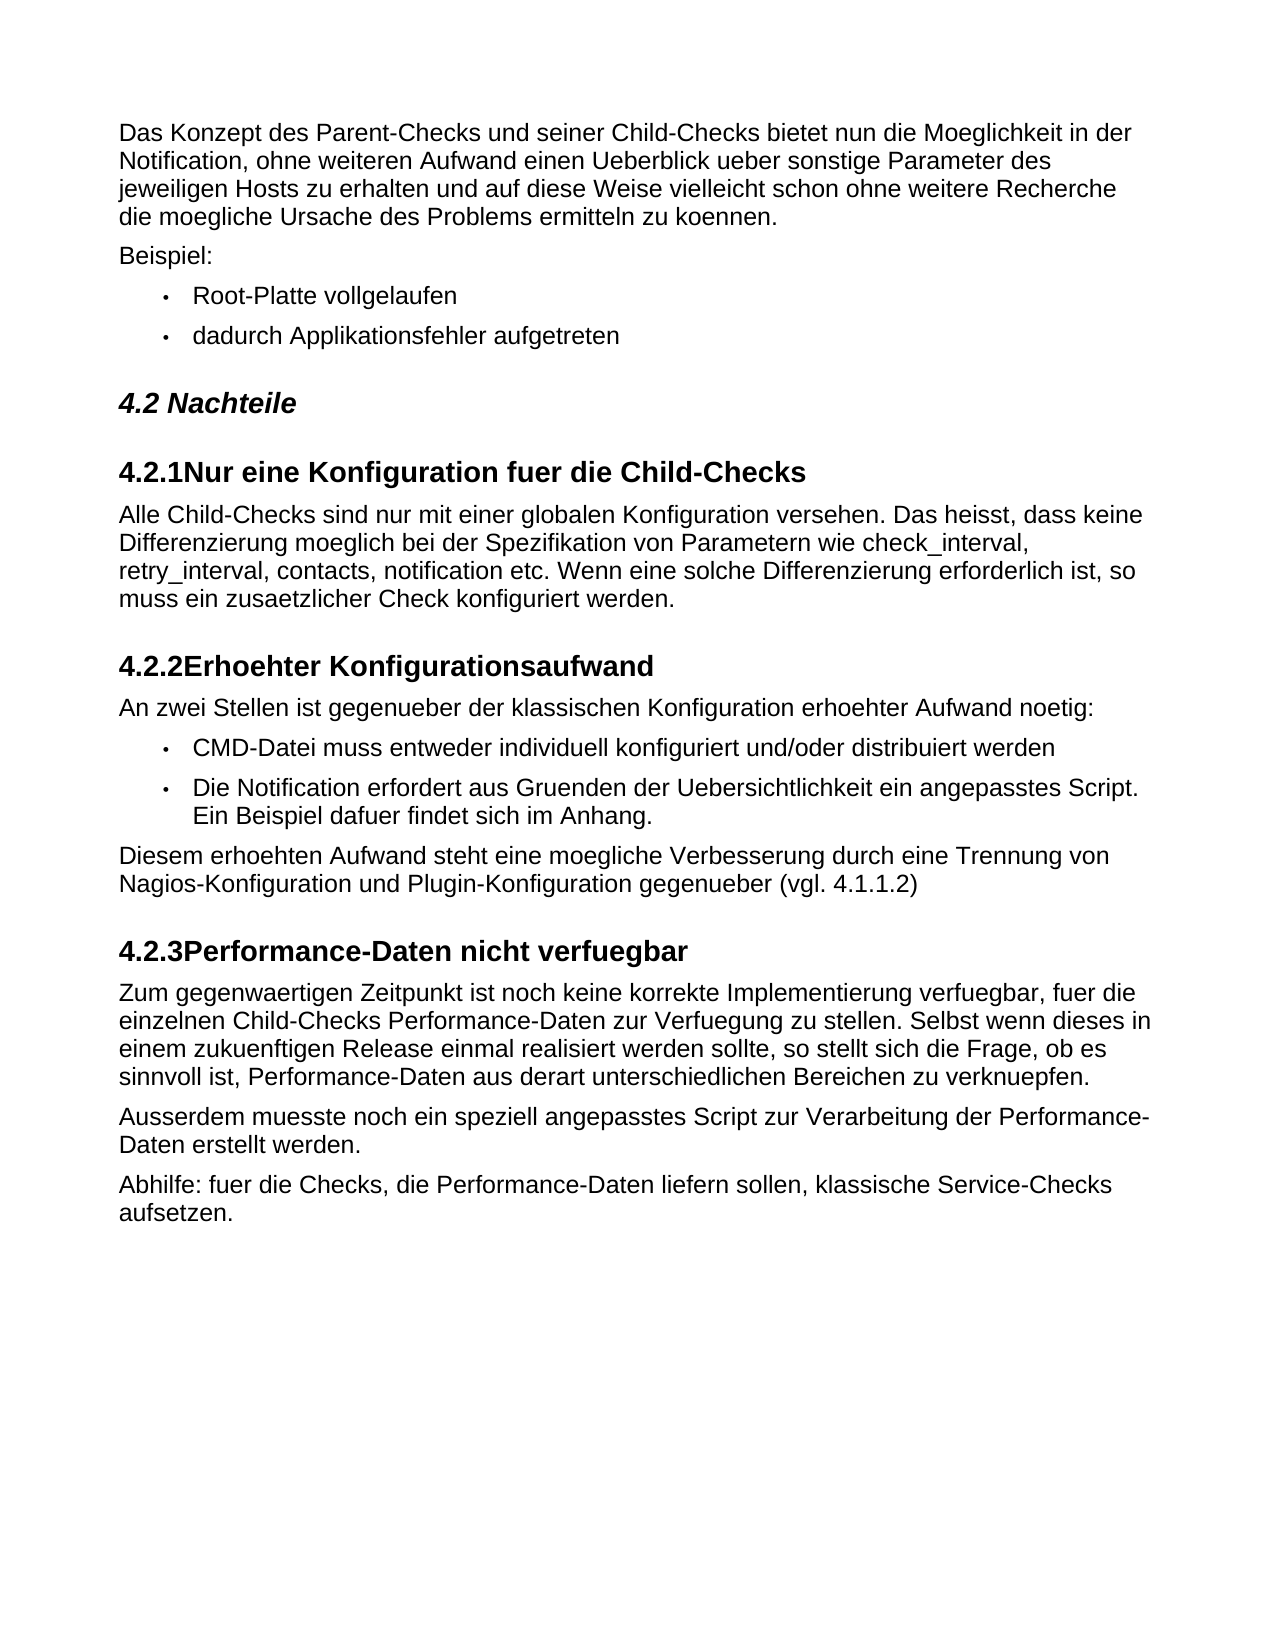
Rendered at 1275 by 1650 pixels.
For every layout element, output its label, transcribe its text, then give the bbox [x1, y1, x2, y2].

subtitle 4.2 Nachteile [118, 387, 1156, 419]
subtitle 4.2.1Nur eine Konfiguration fuer die Child-Checks [118, 456, 1156, 489]
text Das Konzept des Parent-Checks und seiner Child-Checks bietet nun die Moeglichkeit in der Notification, ohne weiteren Aufwand einen Ueberblick ueber sonstige Parameter des jeweiligen Hosts zu erhalten und auf diese Weise vielleicht schon ohne weitere Recherche die moegliche Ursache des Problems ermitteln zu koennen. [118, 118, 1156, 230]
text Diesem erhoehten Aufwand steht eine moegliche Verbesserung durch eine Trennung von Nagios-Konfiguration und Plugin-Konfiguration gegenueber (vgl. 4.1.1.2) [118, 842, 1156, 898]
text Ausserdem muesste noch ein speziell angepasstes Script zur Verarbeitung der Performance-Daten erstellt werden. [118, 1103, 1156, 1159]
text An zwei Stellen ist gegenueber der klassischen Konfiguration erhoehter Aufwand noetig: [118, 694, 1156, 722]
text Zum gegenwaertigen Zeitpunkt ist noch keine korrekte Implementierung verfuegbar, fuer die einzelnen Child-Checks Performance-Daten zur Verfuegung zu stellen. Selbst wenn dieses in einem zukuenftigen Release einmal realisiert werden sollte, so stellt sich die Frage, ob es sinnvoll ist, Performance-Daten aus derart unterschiedlichen Bereichen zu verknuepfen. [118, 979, 1156, 1091]
text Abhilfe: fuer die Checks, die Performance-Daten liefern sollen, klassische Service-Checks aufsetzen. [118, 1171, 1156, 1227]
text Alle Child-Checks sind nur mit einer globalen Konfiguration versehen. Das heisst, dass keine Differenzierung moeglich bei der Spezifikation von Parametern wie check_interval, retry_interval, contacts, notification etc. Wenn eine solche Differenzierung erforderlich ist, so muss ein zusaetzlicher Check konfiguriert werden. [118, 501, 1156, 613]
subtitle 4.2.3Performance-Daten nicht verfuegbar [118, 935, 1156, 967]
subtitle 4.2.2Erhoehter Konfigurationsaufwand [118, 650, 1156, 682]
list Die Notification erfordert aus Gruenden der Uebersichtlichkeit ein angepasstes Script. Ein Beispiel dafuer findet sich im Anhang. [163, 774, 1156, 830]
list dadurch Applikationsfehler aufgetreten [163, 322, 1156, 350]
list Root-Platte vollgelaufen [163, 282, 1156, 310]
list CMD-Datei muss entweder individuell konfiguriert und/oder distribuiert werden [163, 734, 1156, 762]
text Beispiel: [118, 242, 1156, 270]
